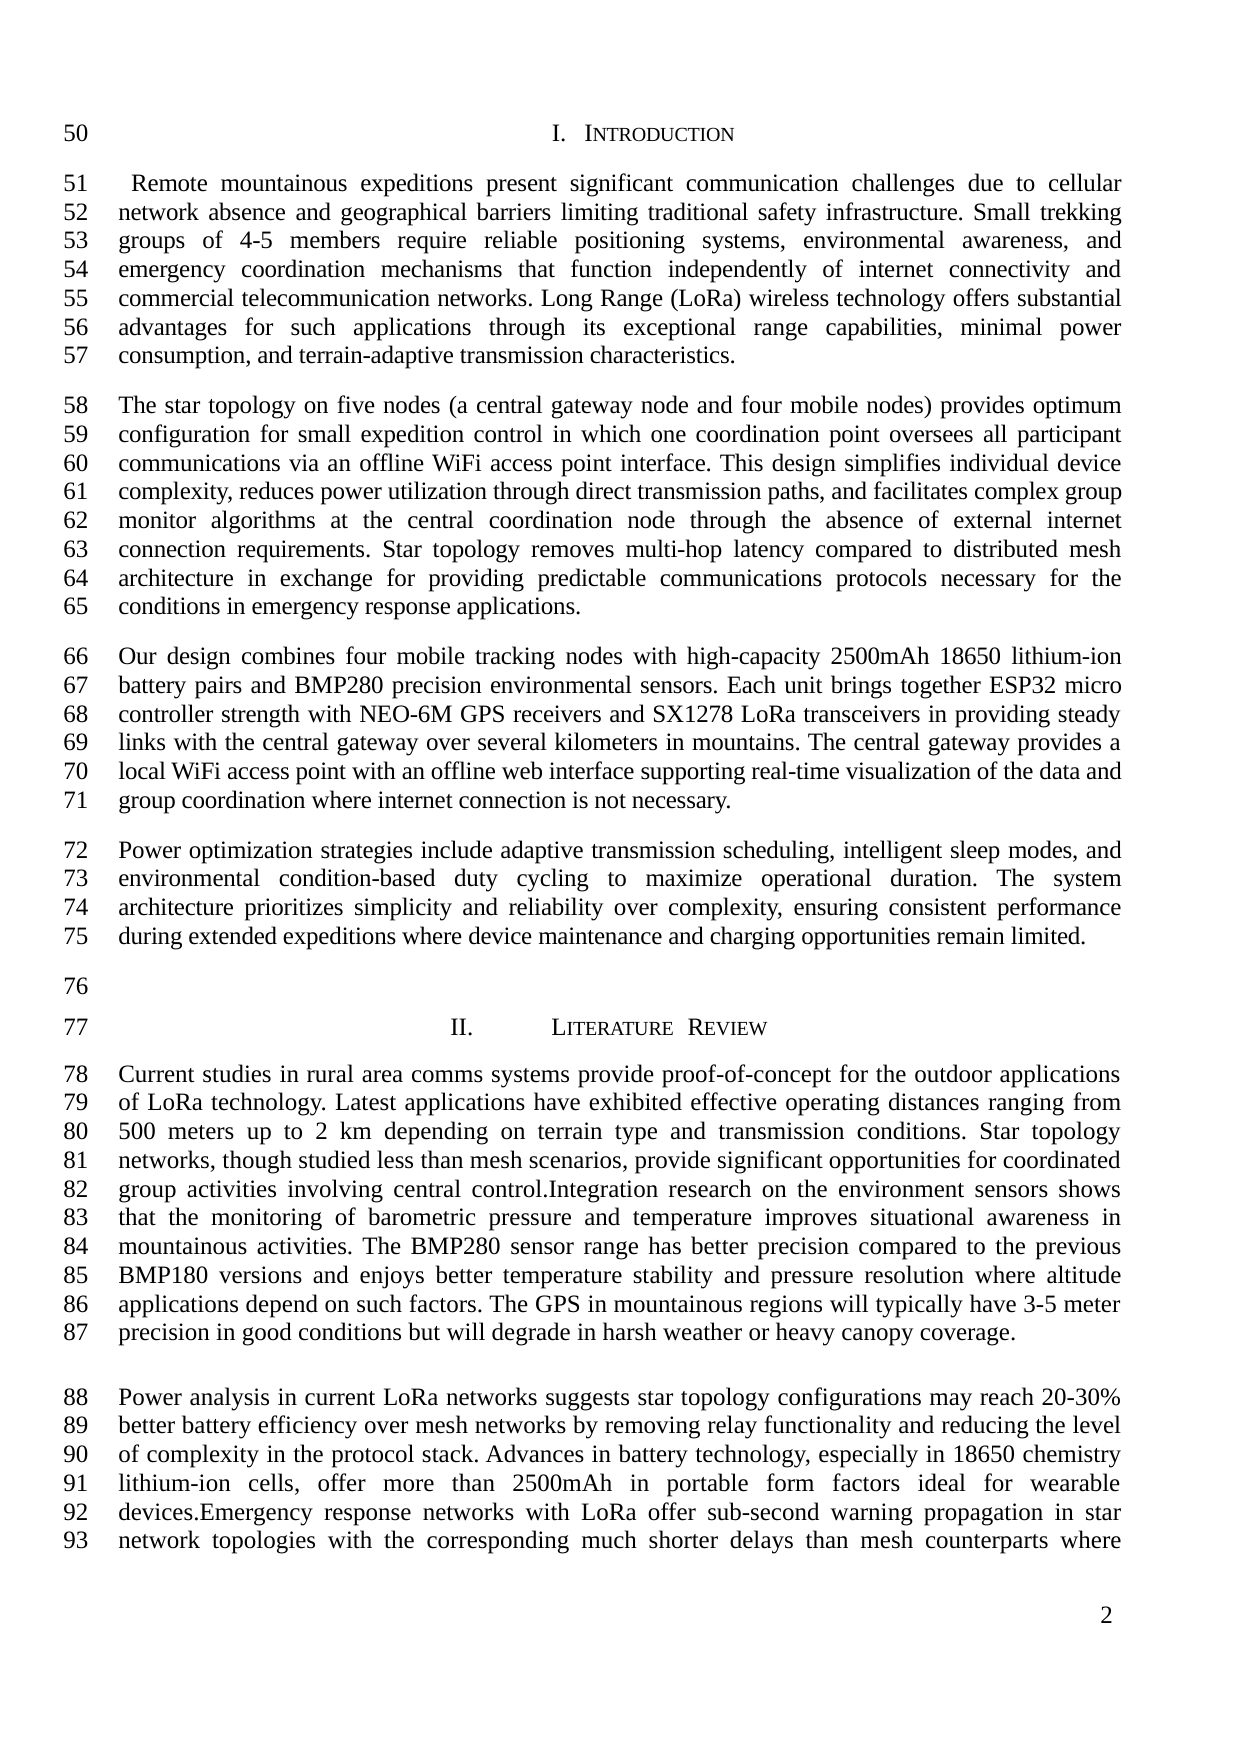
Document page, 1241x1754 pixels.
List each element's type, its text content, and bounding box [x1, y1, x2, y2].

list Literature Review [118, 1012, 1122, 1041]
list Introduction [178, 118, 1122, 147]
text The star topology on five nodes (a central gateway node and four mobile nodes) provides optimum configuration for small expedition control in which one coordination point oversees all participant communications via an offline WiFi access point interface. This design simplifies individual device complexity, reduces power utilization through direct transmission paths, and facilitates complex group monitor algorithms at the central coordination node through the absence of external internet connection requirements. Star topology removes multi-hop latency compared to distributed mesh architecture in exchange for providing predictable communications protocols necessary for the conditions in emergency response applications. [118, 390, 1122, 620]
text Remote mountainous expeditions present significant communication challenges due to cellular network absence and geographical barriers limiting traditional safety infrastructure. Small trekking groups of 4-5 members require reliable positioning systems, environmental awareness, and emergency coordination mechanisms that function independently of internet connectivity and commercial telecommunication networks. Long Range (LoRa) wireless technology offers substantial advantages for such applications through its exceptional range capabilities, minimal power consumption, and terrain-adaptive transmission characteristics. [118, 168, 1122, 369]
text Current studies in rural area comms systems provide proof-of-concept for the outdoor applications of LoRa technology. Latest applications have exhibited effective operating distances ranging from 500 meters up to 2 km depending on terrain type and transmission conditions. Star topology networks, though studied less than mesh scenarios, provide significant opportunities for coordinated group activities involving central control.Integration research on the environment sensors shows that the monitoring of barometric pressure and temperature improves situational awareness in mountainous activities. The BMP280 sensor range has better precision compared to the previous BMP180 versions and enjoys better temperature stability and pressure resolution where altitude applications depend on such factors. The GPS in mountainous regions will typically have 3-5 meter precision in good conditions but will degrade in harsh weather or heavy canopy coverage. [118, 1059, 1122, 1346]
text Our design combines four mobile tracking nodes with high-capacity 2500mAh 18650 lithium-ion battery pairs and BMP280 precision environmental sensors. Each unit brings together ESP32 micro controller strength with NEO-6M GPS receivers and SX1278 LoRa transceivers in providing steady links with the central gateway over several kilometers in mountains. The central gateway provides a local WiFi access point with an offline web interface supporting real-time visualization of the data and group coordination where internet connection is not necessary. [118, 641, 1122, 814]
text Power analysis in current LoRa networks suggests star topology configurations may reach 20-30% better battery efficiency over mesh networks by removing relay functionality and reducing the level of complexity in the protocol stack. Advances in battery technology, especially in 18650 chemistry lithium-ion cells, offer more than 2500mAh in portable form factors ideal for wearable devices.Emergency response networks with LoRa offer sub-second warning propagation in star network topologies with the corresponding much shorter delays than mesh counterparts where [118, 1382, 1122, 1554]
text Power optimization strategies include adaptive transmission scheduling, intelligent sleep modes, and environmental condition-based duty cycling to maximize operational duration. The system architecture prioritizes simplicity and reliability over complexity, ensuring consistent performance during extended expeditions where device maintenance and charging opportunities remain limited. [118, 835, 1122, 950]
